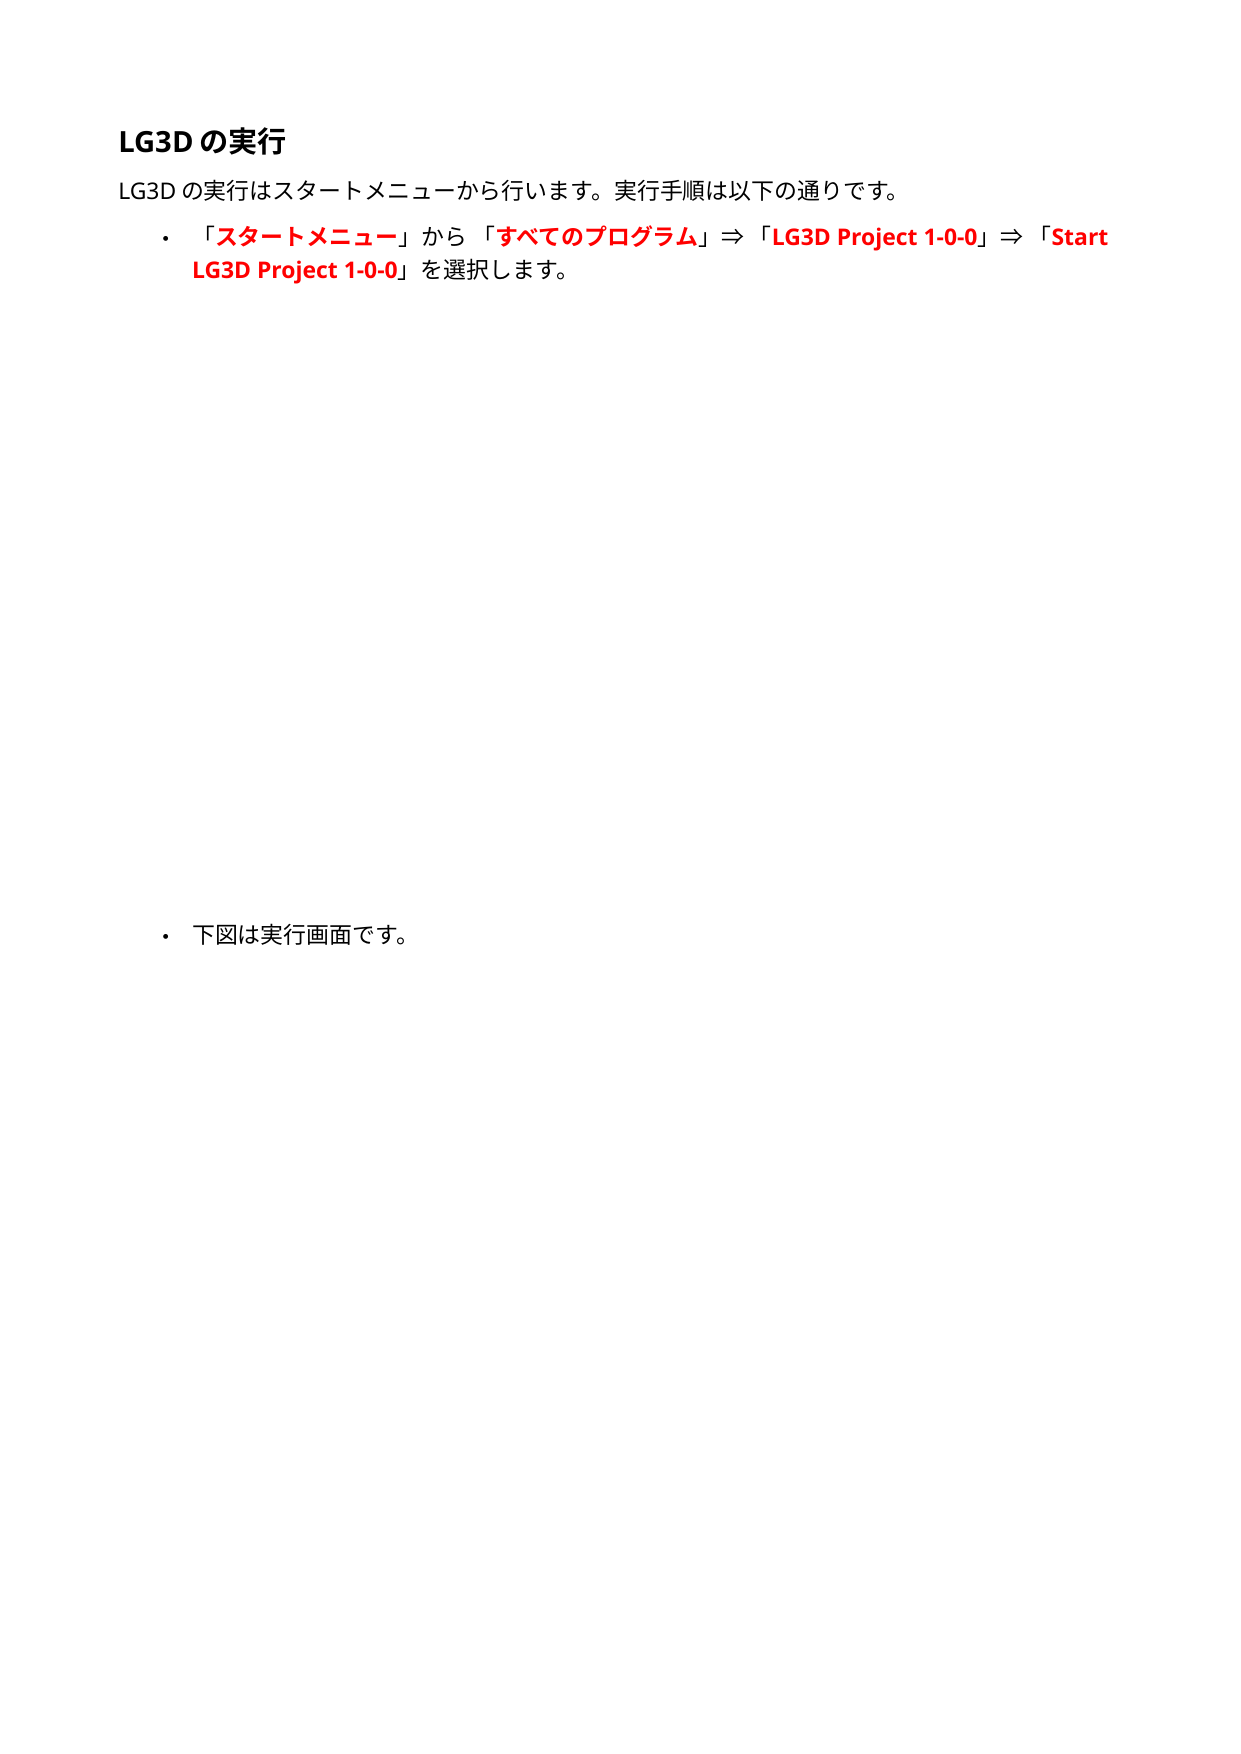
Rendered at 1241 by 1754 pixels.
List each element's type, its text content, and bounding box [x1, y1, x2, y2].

list 下図は実行画面です。 [162, 917, 1122, 1598]
list 「スタートメニュー」から 「すべてのプログラム」⇒ 「LG3D Project 1-0-0」⇒ 「Start LG3D Project 1-0-0」を選択します。 [162, 219, 1122, 904]
text LG3Dの実行はスタートメニューから行います。実行手順は以下の通りです。 [118, 173, 1122, 206]
subtitle LG3Dの実行 [118, 118, 1122, 161]
